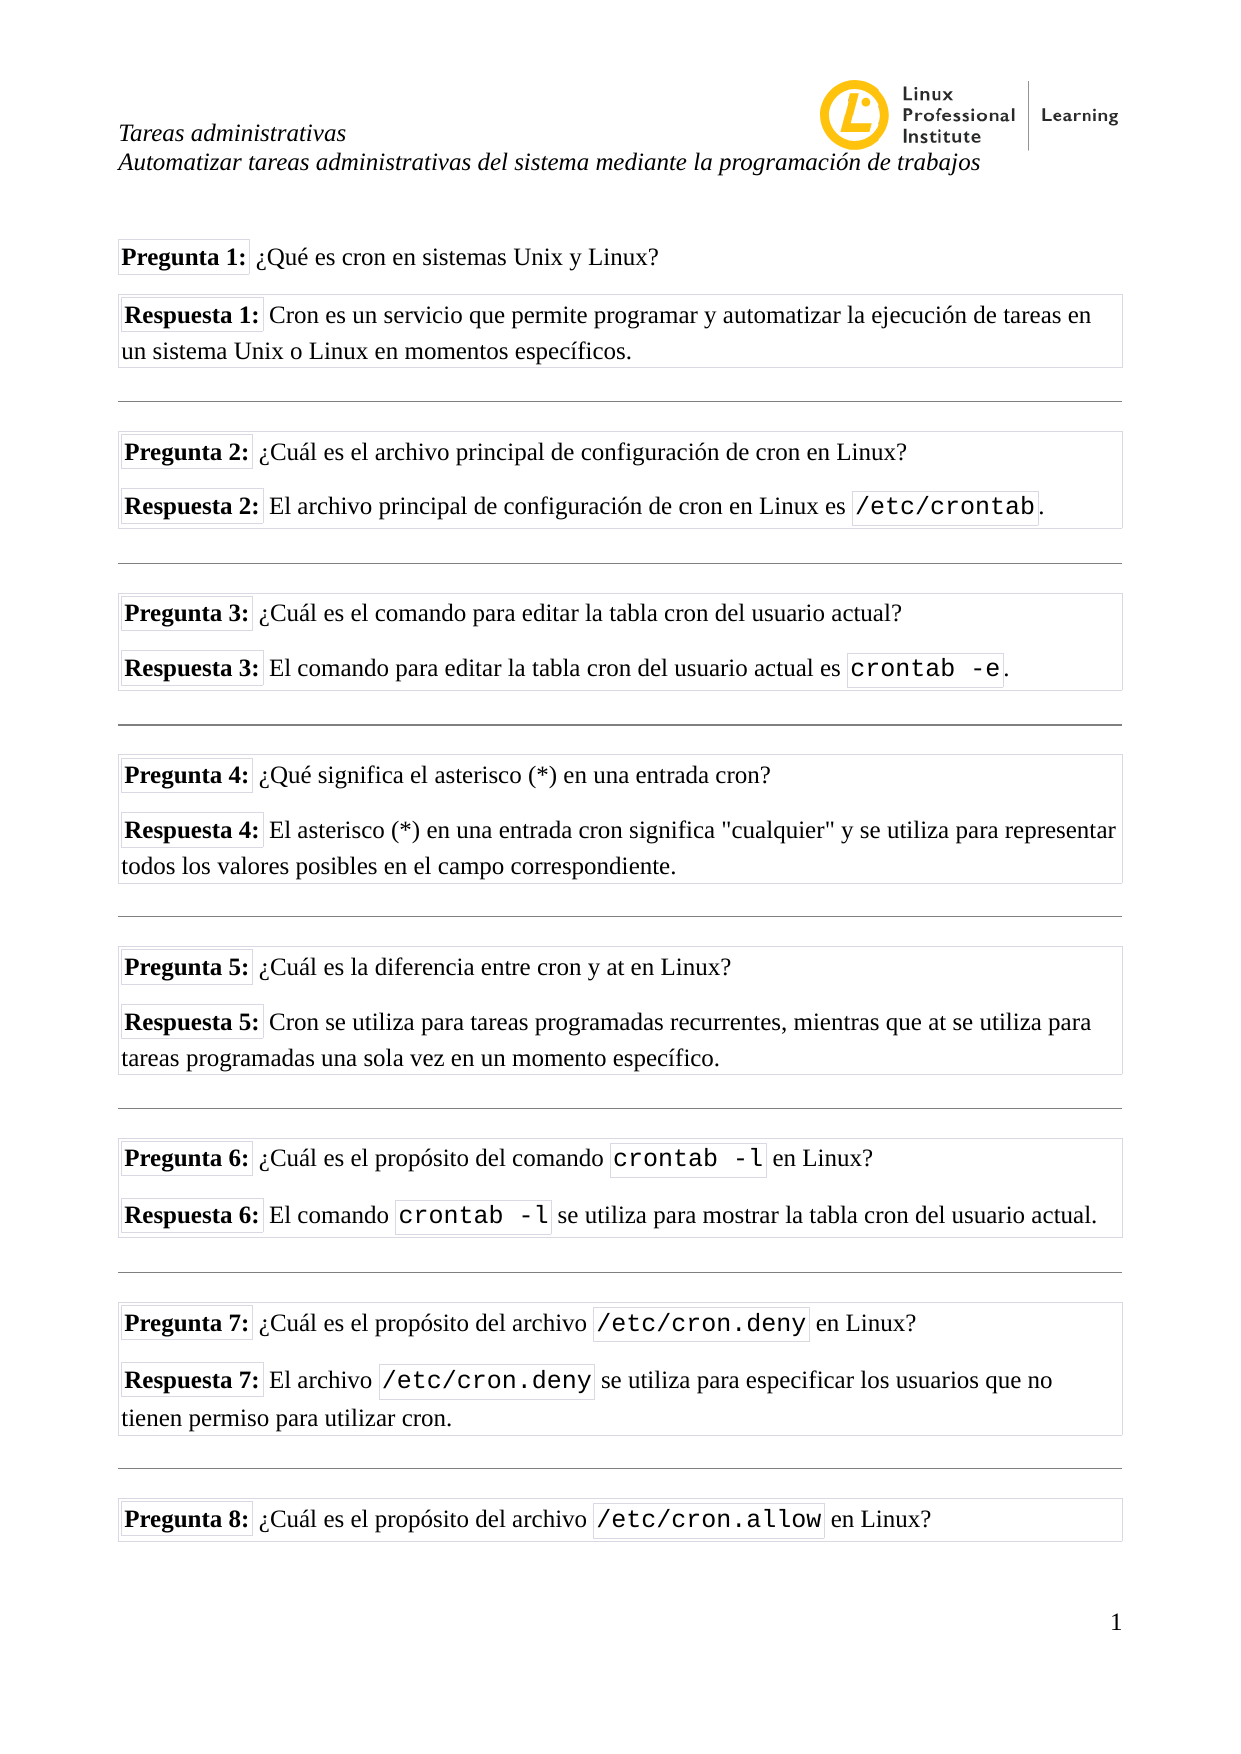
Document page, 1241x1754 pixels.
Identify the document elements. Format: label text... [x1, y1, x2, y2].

text Respuesta 1: Cron es un servicio que permite programar y automatizar la ejecución de tareas en un sistema Unix o Linux en momentos específicos. [119, 295, 1122, 367]
text Respuesta 2: El archivo principal de configuración de cron en Linux es /etc/crontab. [119, 485, 1122, 528]
text Pregunta 1: ¿Qué es cron en sistemas Unix y Linux? [118, 205, 1122, 274]
text Pregunta 8: ¿Cuál es el propósito del archivo /etc/cron.allow en Linux? [119, 1499, 1122, 1541]
text Respuesta 5: Cron se utiliza para tareas programadas recurrentes, mientras que at se utiliza para tareas programadas una sola vez en un momento específico. [119, 1001, 1122, 1074]
text Pregunta 7: ¿Cuál es el propósito del archivo /etc/cron.deny en Linux? [119, 1303, 1122, 1342]
text Pregunta 3: ¿Cuál es el comando para editar la tabla cron del usuario actual? [119, 594, 1122, 630]
text Respuesta 6: El comando crontab -l se utiliza para mostrar la tabla cron del usuario actual. [119, 1194, 1122, 1237]
text Pregunta 4: ¿Qué significa el asterisco (*) en una entrada cron? [119, 755, 1122, 792]
text Respuesta 7: El archivo /etc/cron.deny se utiliza para especificar los usuarios que no tienen permiso para utilizar cron. [119, 1359, 1122, 1435]
text Respuesta 4: El asterisco (*) en una entrada cron significa "cualquier" y se utiliza para representar todos los valores posibles en el campo correspondiente. [119, 809, 1122, 883]
text Respuesta 3: El comando para editar la tabla cron del usuario actual es crontab -e. [119, 647, 1122, 690]
text Pregunta 6: ¿Cuál es el propósito del comando crontab -l en Linux? [119, 1139, 1122, 1177]
text Pregunta 5: ¿Cuál es la diferencia entre cron y at en Linux? [119, 947, 1122, 984]
text Pregunta 2: ¿Cuál es el archivo principal de configuración de cron en Linux? [119, 432, 1122, 468]
picture [819, 79, 1119, 151]
